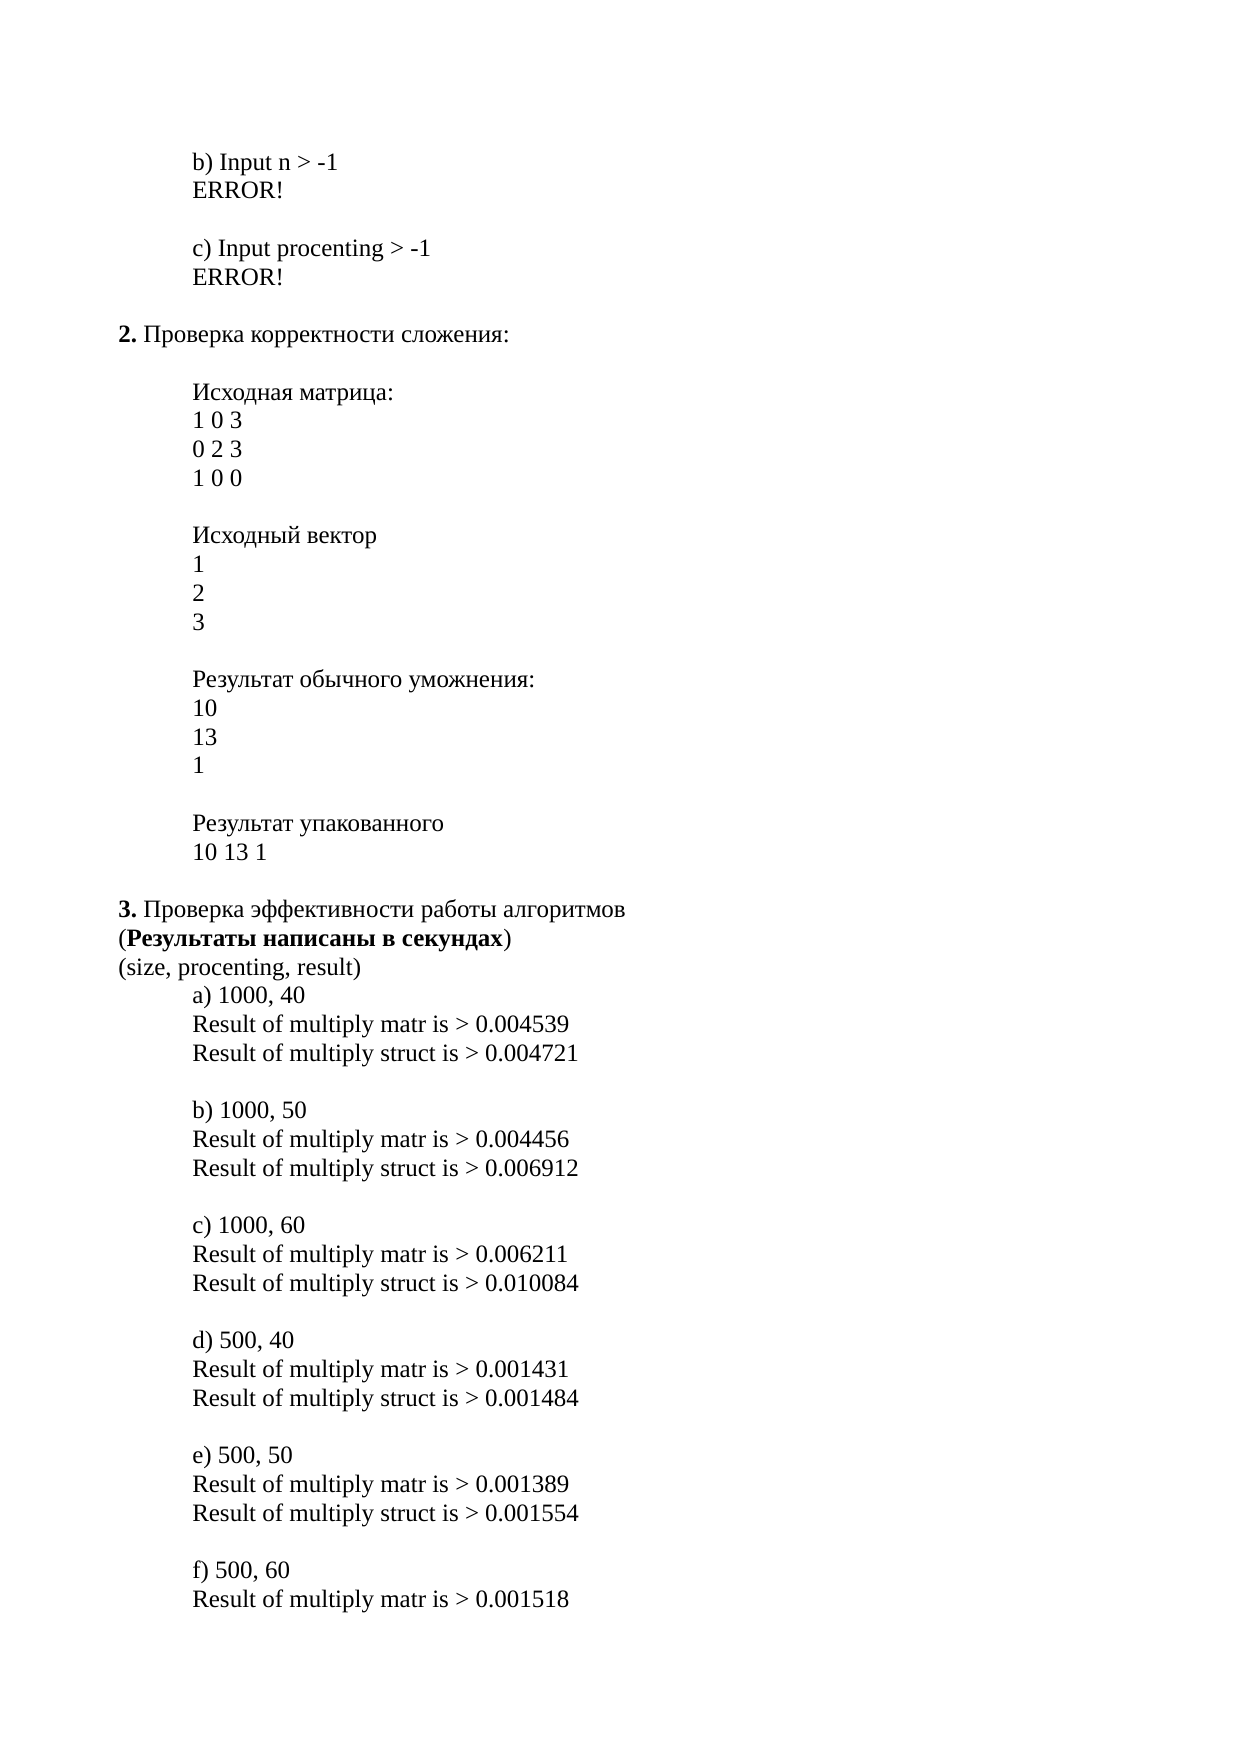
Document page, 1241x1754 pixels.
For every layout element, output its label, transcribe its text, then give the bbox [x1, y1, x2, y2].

text Result of multiply matr is > 0.004456 [118, 1124, 1122, 1153]
text ERROR! [118, 262, 1122, 291]
text ERROR! [118, 176, 1122, 204]
text Результат обычного уможнения: [118, 664, 1122, 693]
text Result of multiply matr is > 0.004539 [118, 1009, 1122, 1038]
text (Результаты написаны в секундах) [118, 923, 1122, 952]
text 10 [118, 693, 1122, 722]
text Result of multiply struct is > 0.006912 [118, 1153, 1122, 1182]
text 3. Проверка эффективности работы алгоритмов [118, 894, 1122, 923]
text 13 [118, 722, 1122, 751]
text 1 0 3 [118, 406, 1122, 434]
text c) 1000, 60 [118, 1211, 1122, 1239]
text b) Input n > -1 [118, 147, 1122, 176]
text d) 500, 40 [118, 1326, 1122, 1354]
text Result of multiply struct is > 0.001484 [118, 1383, 1122, 1412]
text 2 [118, 578, 1122, 607]
text 1 [118, 751, 1122, 779]
text e) 500, 50 [118, 1441, 1122, 1469]
text f) 500, 60 [118, 1556, 1122, 1584]
text Исходный вектор [118, 521, 1122, 549]
text 3 [118, 607, 1122, 636]
text b) 1000, 50 [118, 1096, 1122, 1124]
text 2. Проверка корректности сложения: [118, 319, 1122, 348]
text c) Input procenting > -1 [118, 233, 1122, 262]
text 0 2 3 [118, 434, 1122, 463]
text 1 [118, 549, 1122, 578]
text 1 0 0 [118, 463, 1122, 492]
text Result of multiply matr is > 0.001389 [118, 1469, 1122, 1498]
text Result of multiply matr is > 0.001431 [118, 1354, 1122, 1383]
text a) 1000, 40 [118, 981, 1122, 1009]
text Result of multiply struct is > 0.004721 [118, 1038, 1122, 1067]
text Result of multiply struct is > 0.001554 [118, 1498, 1122, 1527]
text Result of multiply matr is > 0.006211 [118, 1239, 1122, 1268]
text 10 13 1 [118, 837, 1122, 866]
text Результат упакованного [118, 808, 1122, 837]
text Result of multiply matr is > 0.001518 [118, 1584, 1122, 1613]
text Result of multiply struct is > 0.010084 [118, 1268, 1122, 1297]
text Исходная матрица: [118, 377, 1122, 406]
text (size, procenting, result) [118, 952, 1122, 981]
